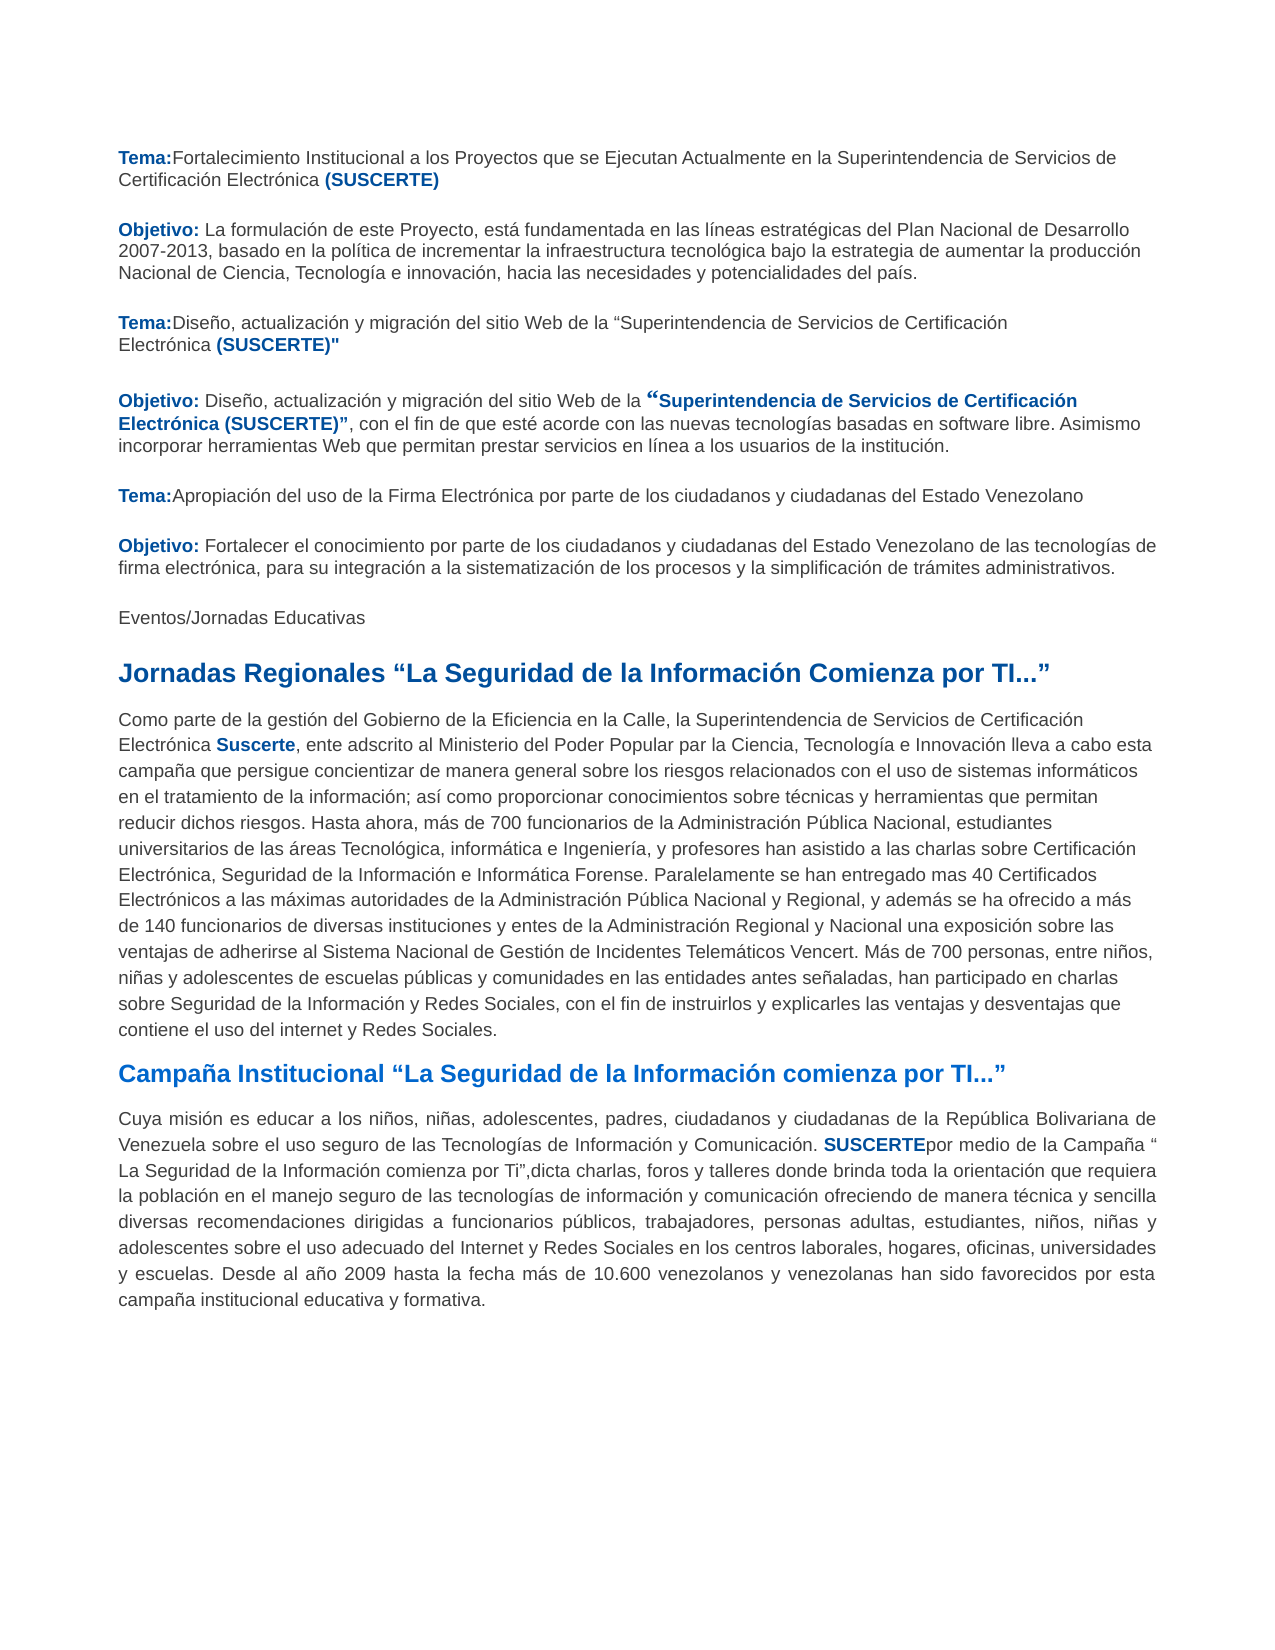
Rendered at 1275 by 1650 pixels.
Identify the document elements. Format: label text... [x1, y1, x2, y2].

text Eventos/Jornadas Educativas [118, 607, 1157, 628]
text Jornadas Regionales “La Seguridad de la Información Comienza por TI...” [118, 657, 1157, 688]
text Campaña Institucional “La Seguridad de la Información comienza por TI...” [118, 1059, 1157, 1087]
text Como parte de la gestión del Gobierno de la Eficiencia en la Calle, la Superintendencia de Servicios de Certificación Electrónica Suscerte, ente adscrito al Ministerio del Poder Popular par la Ciencia, Tecnología e Innovación lleva a cabo esta campaña que persigue concientizar de manera general sobre los riesgos relacionados con el uso de sistemas informáticos en el tratamiento de la información; así como proporcionar conocimientos sobre técnicas y herramientas que permitan reducir dichos riesgos. Hasta ahora, más de 700 funcionarios de la Administración Pública Nacional, estudiantes universitarios de las áreas Tecnológica, informática e Ingeniería, y profesores han asistido a las charlas sobre Certificación Electrónica, Seguridad de la Información e Informática Forense. Paralelamente se han entregado mas 40 Certificados Electrónicos a las máximas autoridades de la Administración Pública Nacional y Regional, y además se ha ofrecido a más de 140 funcionarios de diversas instituciones y entes de la Administración Regional y Nacional una exposición sobre las ventajas de adherirse al Sistema Nacional de Gestión de Incidentes Telemáticos Vencert. Más de 700 personas, entre niños, niñas y adolescentes de escuelas públicas y comunidades en las entidades antes señaladas, han participado en charlas sobre Seguridad de la Información y Redes Sociales, con el fin de instruirlos y explicarles las ventajas y desventajas que contiene el uso del internet y Redes Sociales. [118, 708, 1157, 1040]
text Cuya misión es educar a los niños, niñas, adolescentes, padres, ciudadanos y ciudadanas de la República Bolivariana de Venezuela sobre el uso seguro de las Tecnologías de Información y Comunicación. SUSCERTEpor medio de la Campaña “ La Seguridad de la Información comienza por Ti”,dicta charlas, foros y talleres donde brinda toda la orientación que requiera la población en el manejo seguro de las tecnologías de información y comunicación ofreciendo de manera técnica y sencilla diversas recomendaciones dirigidas a funcionarios públicos, trabajadores, personas adultas, estudiantes, niños, niñas y adolescentes sobre el uso adecuado del Internet y Redes Sociales en los centros laborales, hogares, oficinas, universidades y escuelas. Desde al año 2009 hasta la fecha más de 10.600 venezolanos y venezolanas han sido favorecidos por esta campaña institucional educativa y formativa. [118, 1108, 1157, 1310]
text Tema:Fortalecimiento Institucional a los Proyectos que se Ejecutan Actualmente en la Superintendencia de Servicios de Certificación Electrónica (SUSCERTE) Objetivo: La formulación de este Proyecto, está fundamentada en las líneas estratégicas del Plan Nacional de Desarrollo 2007-2013, basado en la política de incrementar la infraestructura tecnológica bajo la estrategia de aumentar la producción Nacional de Ciencia, Tecnología e innovación, hacia las necesidades y potencialidades del país. Tema:Diseño, actualización y migración del sitio Web de la “Superintendencia de Servicios de Certificación Electrónica (SUSCERTE)" Objetivo: Diseño, actualización y migración del sitio Web de la “Superintendencia de Servicios de Certificación Electrónica (SUSCERTE)”, con el fin de que esté acorde con las nuevas tecnologías basadas en software libre. Asimismo incorporar herramientas Web que permitan prestar servicios en línea a los usuarios de la institución. Tema:Apropiación del uso de la Firma Electrónica por parte de los ciudadanos y ciudadanas del Estado Venezolano Objetivo: Fortalecer el conocimiento por parte de los ciudadanos y ciudadanas del Estado Venezolano de las tecnologías de firma electrónica, para su integración a la sistematización de los procesos y la simplificación de trámites administrativos. [118, 118, 1157, 578]
